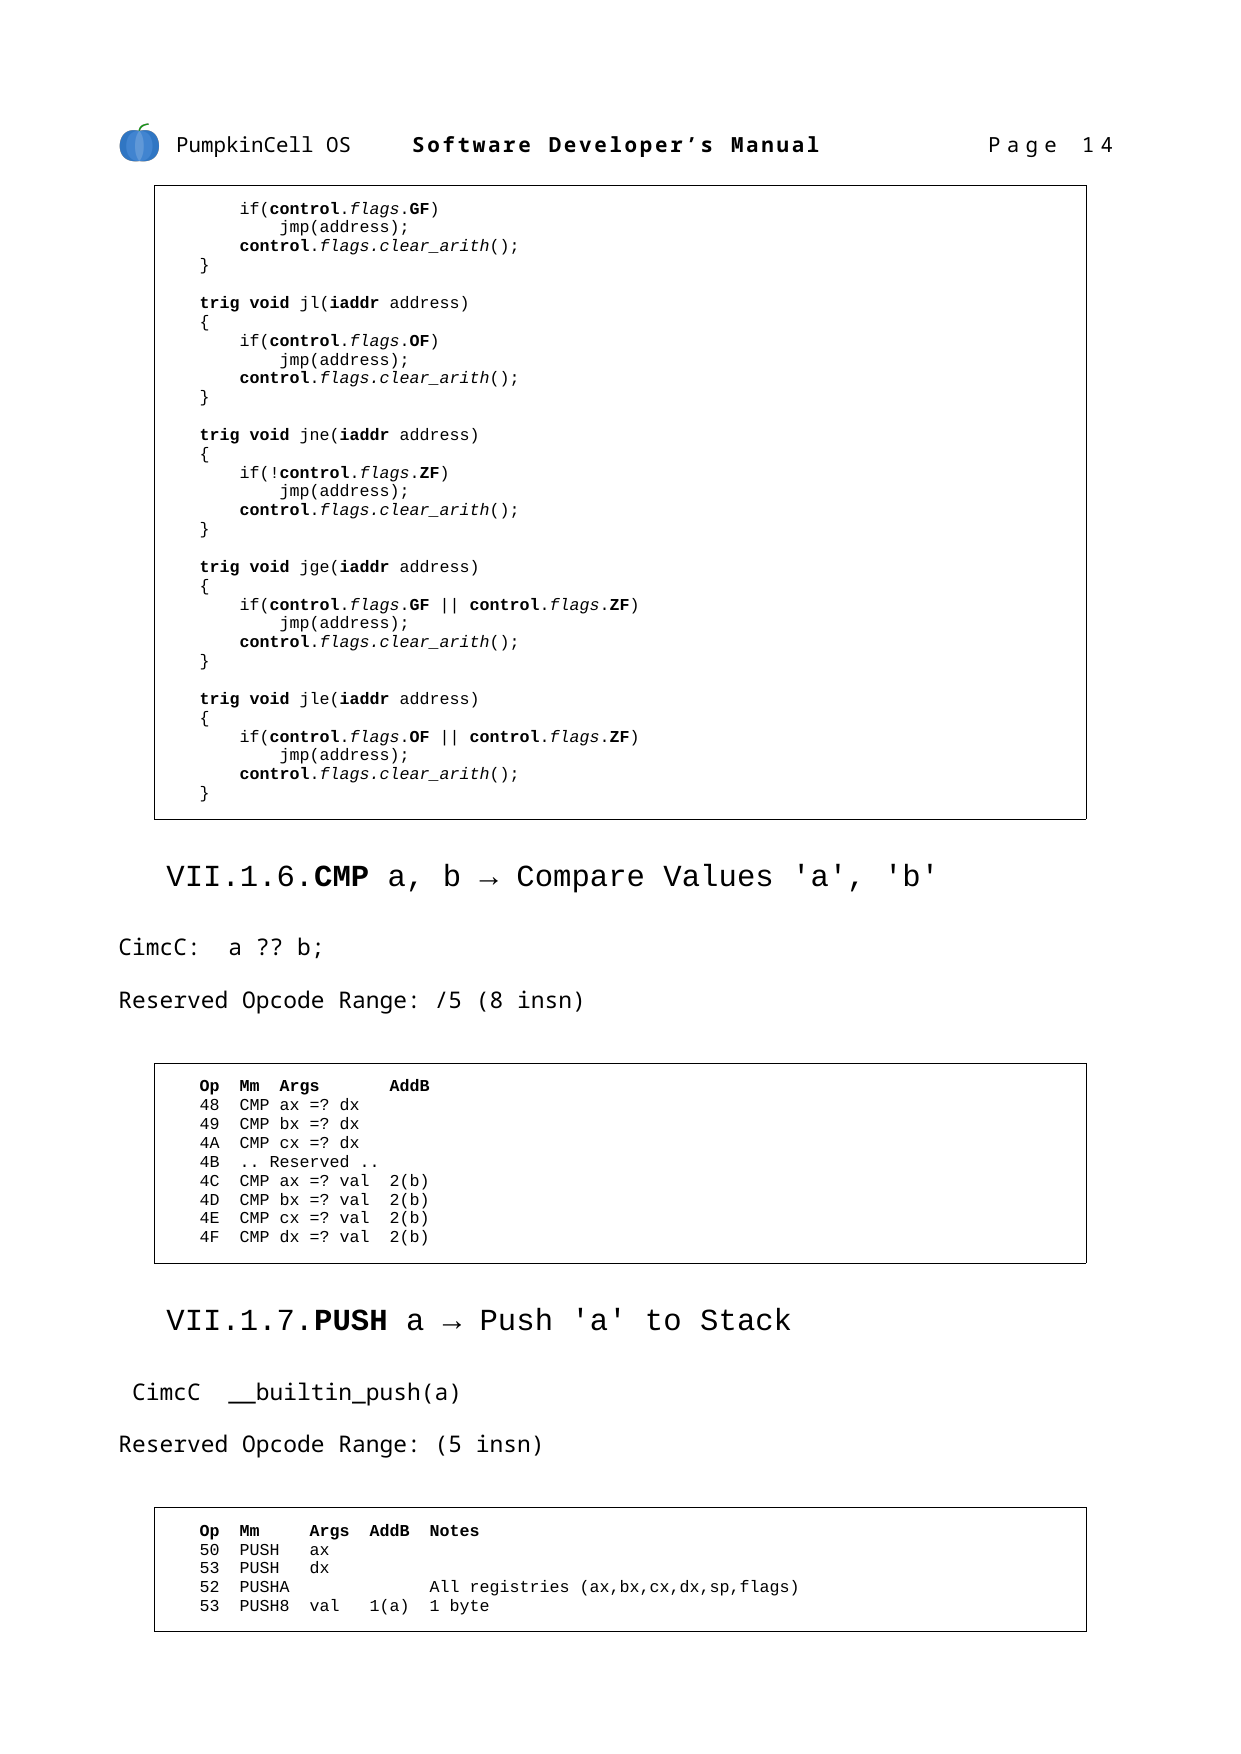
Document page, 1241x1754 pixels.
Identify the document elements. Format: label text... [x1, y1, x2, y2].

text control.flags.clear_arith(); [155, 619, 1086, 638]
text control.flags.clear_arith(); [155, 751, 1086, 769]
text if(control.flags.OF || control.flags.ZF) [155, 713, 1086, 732]
text jmp(address); [155, 204, 1086, 223]
text 4F CMP dx =? val 2(b) [155, 1214, 1086, 1263]
text jmp(address); [155, 600, 1086, 619]
text jmp(address); [155, 336, 1086, 355]
text trig void jge(iaddr address) [155, 543, 1086, 562]
text { [155, 430, 1086, 449]
text if(control.flags.GF) [155, 186, 1086, 204]
picture [115, 118, 164, 167]
text control.flags.clear_arith(); [155, 223, 1086, 242]
text Op Mm Args AddB Notes [155, 1508, 1086, 1526]
text 52 PUSHA All registries (ax,bx,cx,dx,sp,flags) [155, 1564, 1086, 1582]
text } [155, 506, 1086, 539]
text } [155, 242, 1086, 276]
text 4A CMP cx =? dx [155, 1119, 1086, 1138]
text } [155, 374, 1086, 408]
text if(!control.flags.ZF) [155, 449, 1086, 468]
text { [155, 298, 1086, 317]
text 4C CMP ax =? val 2(b) [155, 1157, 1086, 1176]
text trig void jne(iaddr address) [155, 411, 1086, 430]
text trig void jle(iaddr address) [155, 675, 1086, 694]
text if(control.flags.GF || control.flags.ZF) [155, 581, 1086, 600]
text 4B .. Reserved .. [155, 1138, 1086, 1157]
subtitle PUSH a → Push 'a' to Stack [166, 1305, 1122, 1339]
text control.flags.clear_arith(); [155, 355, 1086, 374]
text jmp(address); [155, 468, 1086, 487]
text trig void jl(iaddr address) [155, 279, 1086, 298]
text } [155, 638, 1086, 672]
text 53 PUSH8 val 1(a) 1 byte [155, 1582, 1086, 1631]
text 53 PUSH dx [155, 1545, 1086, 1564]
text CimcC: a ?? b; [118, 931, 1122, 963]
text { [155, 562, 1086, 581]
text } [155, 769, 1086, 819]
subtitle CMP a, b → Compare Values 'a', 'b' [166, 861, 1122, 895]
text Reserved Opcode Range: (5 insn) [118, 1428, 1122, 1459]
text if(control.flags.OF) [155, 317, 1086, 336]
text 50 PUSH ax [155, 1526, 1086, 1545]
text Op Mm Args AddB [155, 1064, 1086, 1082]
text control.flags.clear_arith(); [155, 487, 1086, 506]
text Reserved Opcode Range: /5 (8 insn) [118, 984, 1122, 1015]
text 49 CMP bx =? dx [155, 1101, 1086, 1119]
text { [155, 694, 1086, 713]
text CimcC __builtin_push(a) [118, 1376, 1122, 1407]
text jmp(address); [155, 732, 1086, 751]
text 4E CMP cx =? val 2(b) [155, 1195, 1086, 1214]
text 4D CMP bx =? val 2(b) [155, 1176, 1086, 1195]
text 48 CMP ax =? dx [155, 1082, 1086, 1101]
